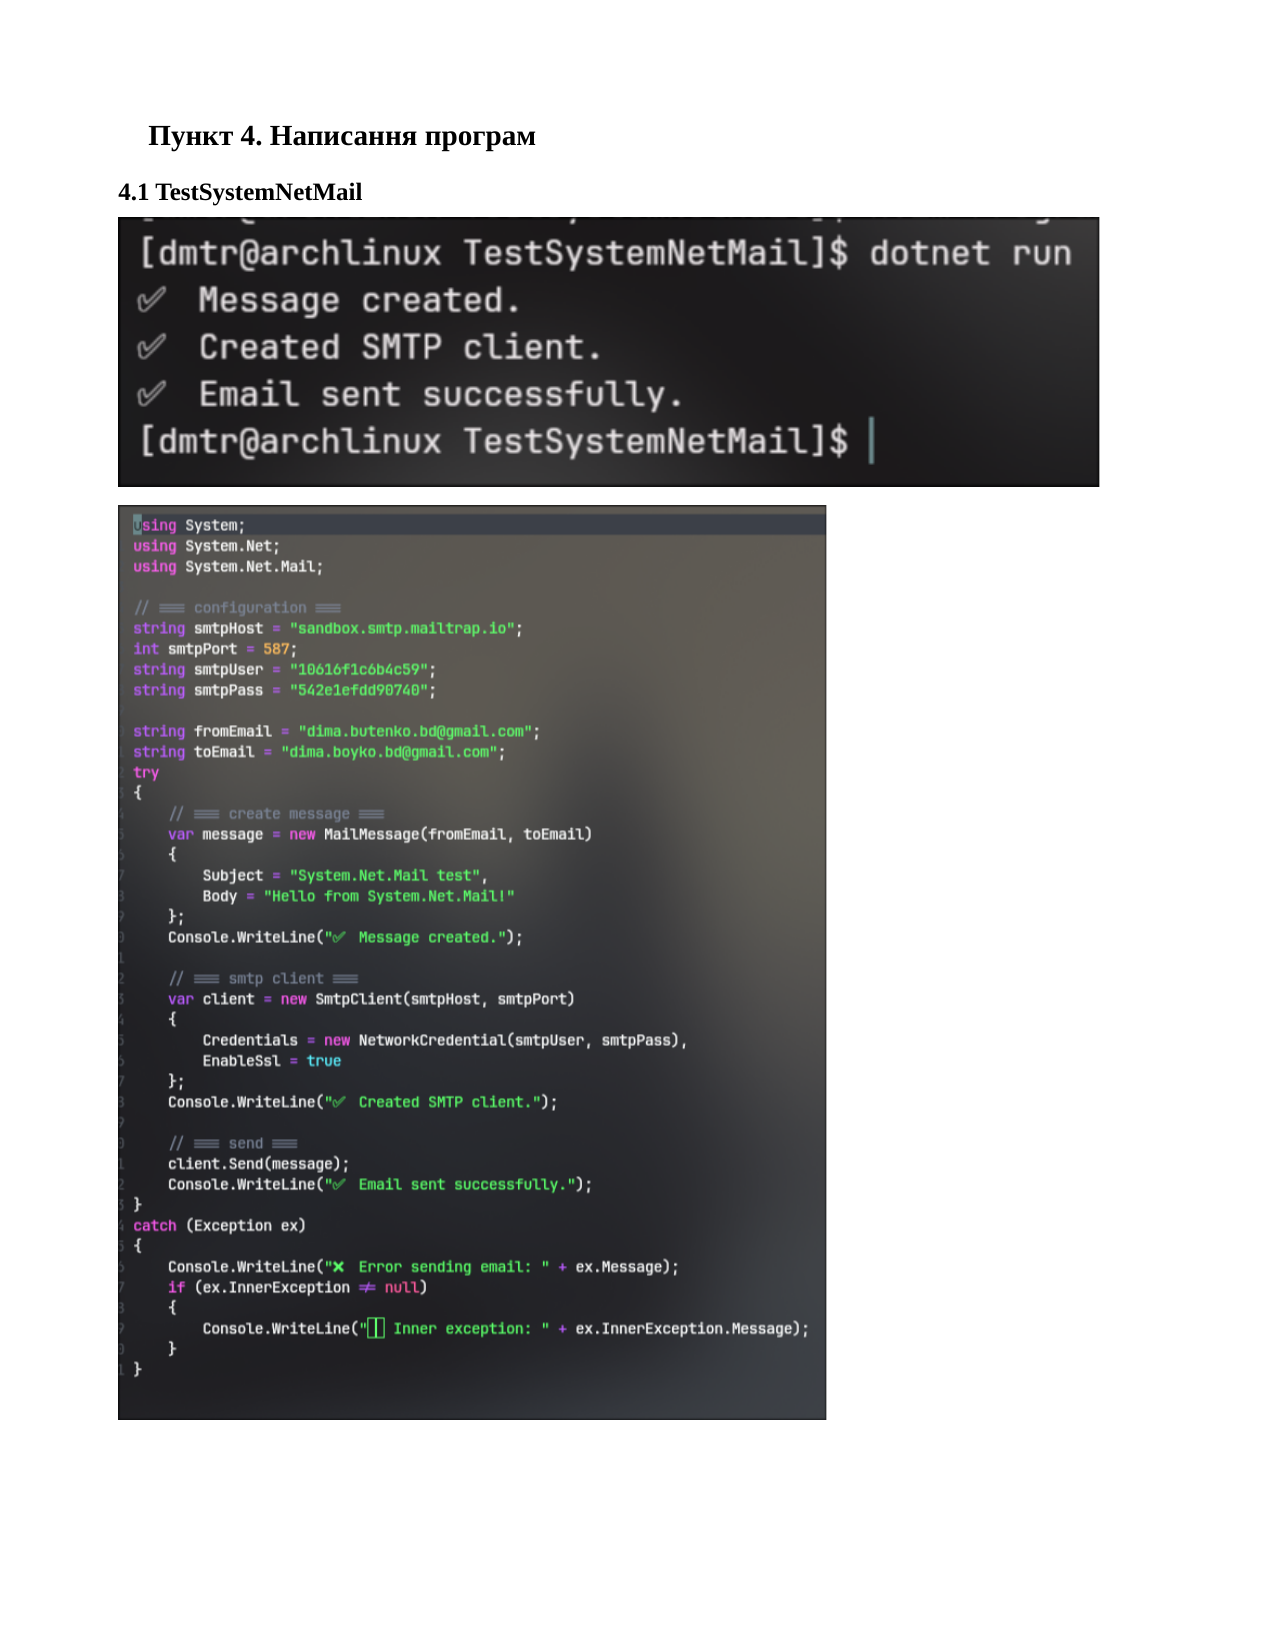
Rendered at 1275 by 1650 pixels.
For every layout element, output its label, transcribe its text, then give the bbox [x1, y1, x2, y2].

picture [118, 217, 1100, 487]
picture [118, 505, 827, 1420]
subtitle ✅ Пункт 4. Написання програм [118, 118, 1157, 152]
subtitle 4.1 TestSystemNetMail [118, 177, 1157, 205]
